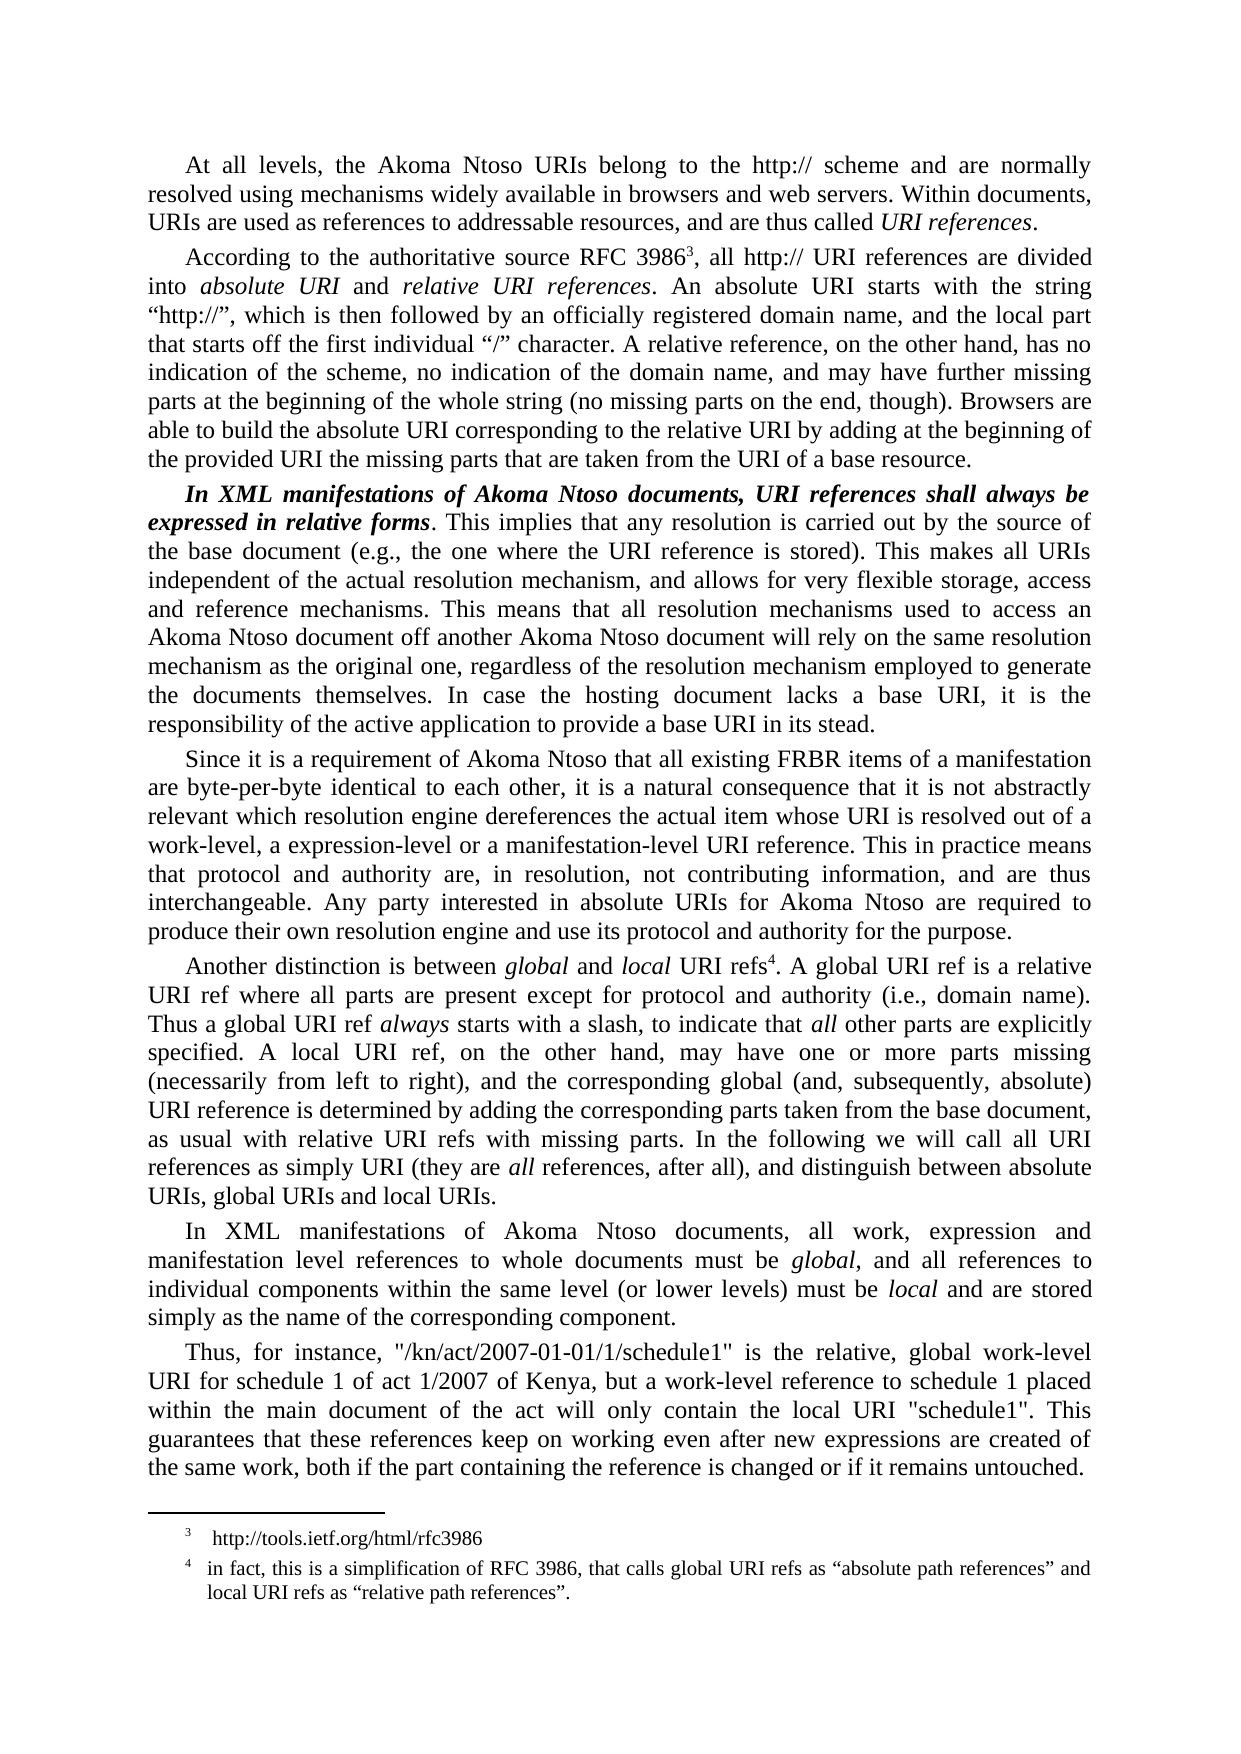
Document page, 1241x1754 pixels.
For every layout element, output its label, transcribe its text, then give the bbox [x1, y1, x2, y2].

text According to the authoritative source RFC 3986, all http:// URI references are divided into absolute URI and relative URI references. An absolute URI starts with the string “http://”, which is then followed by an officially registered domain name, and the local part that starts off the first individual “/” character. A relative reference, on the other hand, has no indication of the scheme, no indication of the domain name, and may have further missing parts at the beginning of the whole string (no missing parts on the end, though). Browsers are able to build the absolute URI corresponding to the relative URI by adding at the beginning of the provided URI the missing parts that are taken from the URI of a base resource. [148, 242, 1092, 472]
text Since it is a requirement of Akoma Ntoso that all existing FRBR items of a manifestation are byte-per-byte identical to each other, it is a natural consequence that it is not abstractly relevant which resolution engine dereferences the actual item whose URI is resolved out of a work-level, a expression-level or a manifestation-level URI reference. This in practice means that protocol and authority are, in resolution, not contributing information, and are thus interchangeable. Any party interested in absolute URIs for Akoma Ntoso are required to produce their own resolution engine and use its protocol and authority for the purpose. [148, 744, 1092, 945]
text At all levels, the Akoma Ntoso URIs belong to the http:// scheme and are normally resolved using mechanisms widely available in browsers and web servers. Within documents, URIs are used as references to addressable resources, and are thus called URI references. [148, 150, 1092, 236]
text Thus, for instance, "/kn/act/2007-01-01/1/schedule1" is the relative, global work-level URI for schedule 1 of act 1/2007 of Kenya, but a work-level reference to schedule 1 placed within the main document of the act will only contain the local URI "schedule1". This guarantees that these references keep on working even after new expressions are created of the same work, both if the part containing the reference is changed or if it remains untouched. [148, 1337, 1092, 1481]
text In XML manifestations of Akoma Ntoso documents, all work, expression and manifestation level references to whole documents must be global, and all references to individual components within the same level (or lower levels) must be local and are stored simply as the name of the corresponding component. [148, 1216, 1092, 1331]
text Another distinction is between global and local URI refs. A global URI ref is a relative URI ref where all parts are present except for protocol and authority (i.e., domain name). Thus a global URI ref always starts with a slash, to indicate that all other parts are explicitly specified. A local URI ref, on the other hand, may have one or more parts missing (necessarily from left to right), and the corresponding global (and, subsequently, absolute) URI reference is determined by adding the corresponding parts taken from the base document, as usual with relative URI refs with missing parts. In the following we will call all URI references as simply URI (they are all references, after all), and distinguish between absolute URIs, global URIs and local URIs. [148, 951, 1092, 1210]
text in fact, this is a simplification of RFC 3986, that calls global URI refs as “absolute path references” and local URI refs as “relative path references”. [185, 1556, 1092, 1604]
text http://tools.ietf.org/html/rfc3986 [185, 1526, 1092, 1549]
text In XML manifestations of Akoma Ntoso documents, URI references shall always be expressed in relative forms. This implies that any resolution is carried out by the source of the base document (e.g., the one where the URI reference is stored). This makes all URIs independent of the actual resolution mechanism, and allows for very flexible storage, access and reference mechanisms. This means that all resolution mechanisms used to access an Akoma Ntoso document off another Akoma Ntoso document will rely on the same resolution mechanism as the original one, regardless of the resolution mechanism employed to generate the documents themselves. In case the hosting document lacks a base URI, it is the responsibility of the active application to provide a base URI in its stead. [148, 479, 1092, 737]
